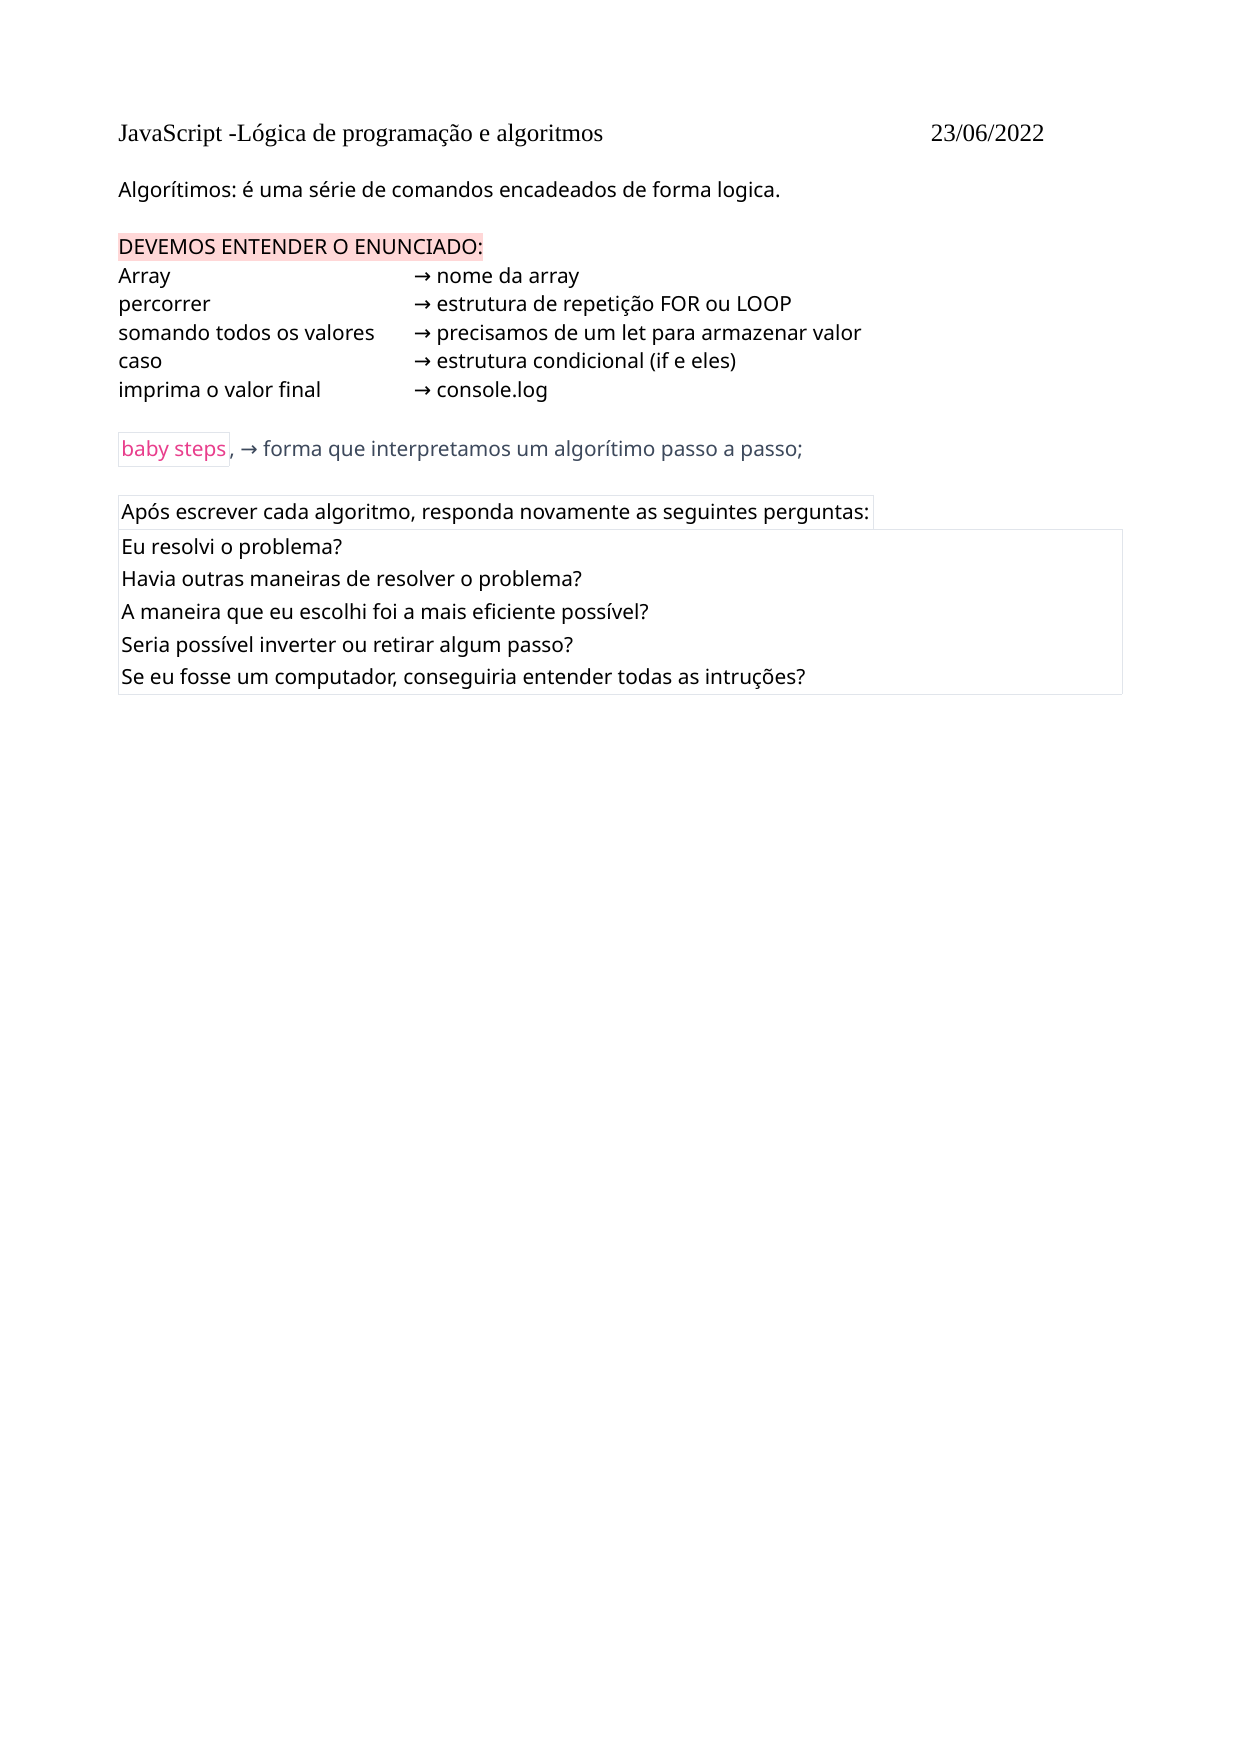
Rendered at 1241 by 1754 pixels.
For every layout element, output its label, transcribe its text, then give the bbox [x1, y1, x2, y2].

list Se eu fosse um computador, conseguiria entender todas as intruções? [119, 659, 1122, 694]
text JavaScript -Lógica de programação e algoritmos 23/06/2022 [118, 118, 1122, 147]
list Havia outras maneiras de resolver o problema? [119, 562, 1122, 593]
text DEVEMOS ENTENDER O ENUNCIADO: [118, 232, 1122, 261]
text percorrer → estrutura de repetição FOR ou LOOP [118, 289, 1122, 318]
list A maneira que eu escolhi foi a mais eficiente possível? [119, 594, 1122, 626]
text baby steps [119, 433, 229, 466]
text , → forma que interpretamos um algorítimo passo a passo; [230, 432, 1122, 466]
list Eu resolvi o problema? [119, 530, 1122, 560]
text Algorítimos: é uma série de comandos encadeados de forma logica. [118, 176, 1122, 204]
text [874, 494, 1122, 529]
list Seria possível inverter ou retirar algum passo? [119, 627, 1122, 658]
text somando todos os valores → precisamos de um let para armazenar valor [118, 318, 1122, 346]
text caso → estrutura condicional (if e eles) [118, 346, 1122, 375]
text Array → nome da array [118, 261, 1122, 289]
text imprima o valor final → console.log [118, 375, 1122, 403]
text Após escrever cada algoritmo, responda novamente as seguintes perguntas: [119, 496, 873, 529]
